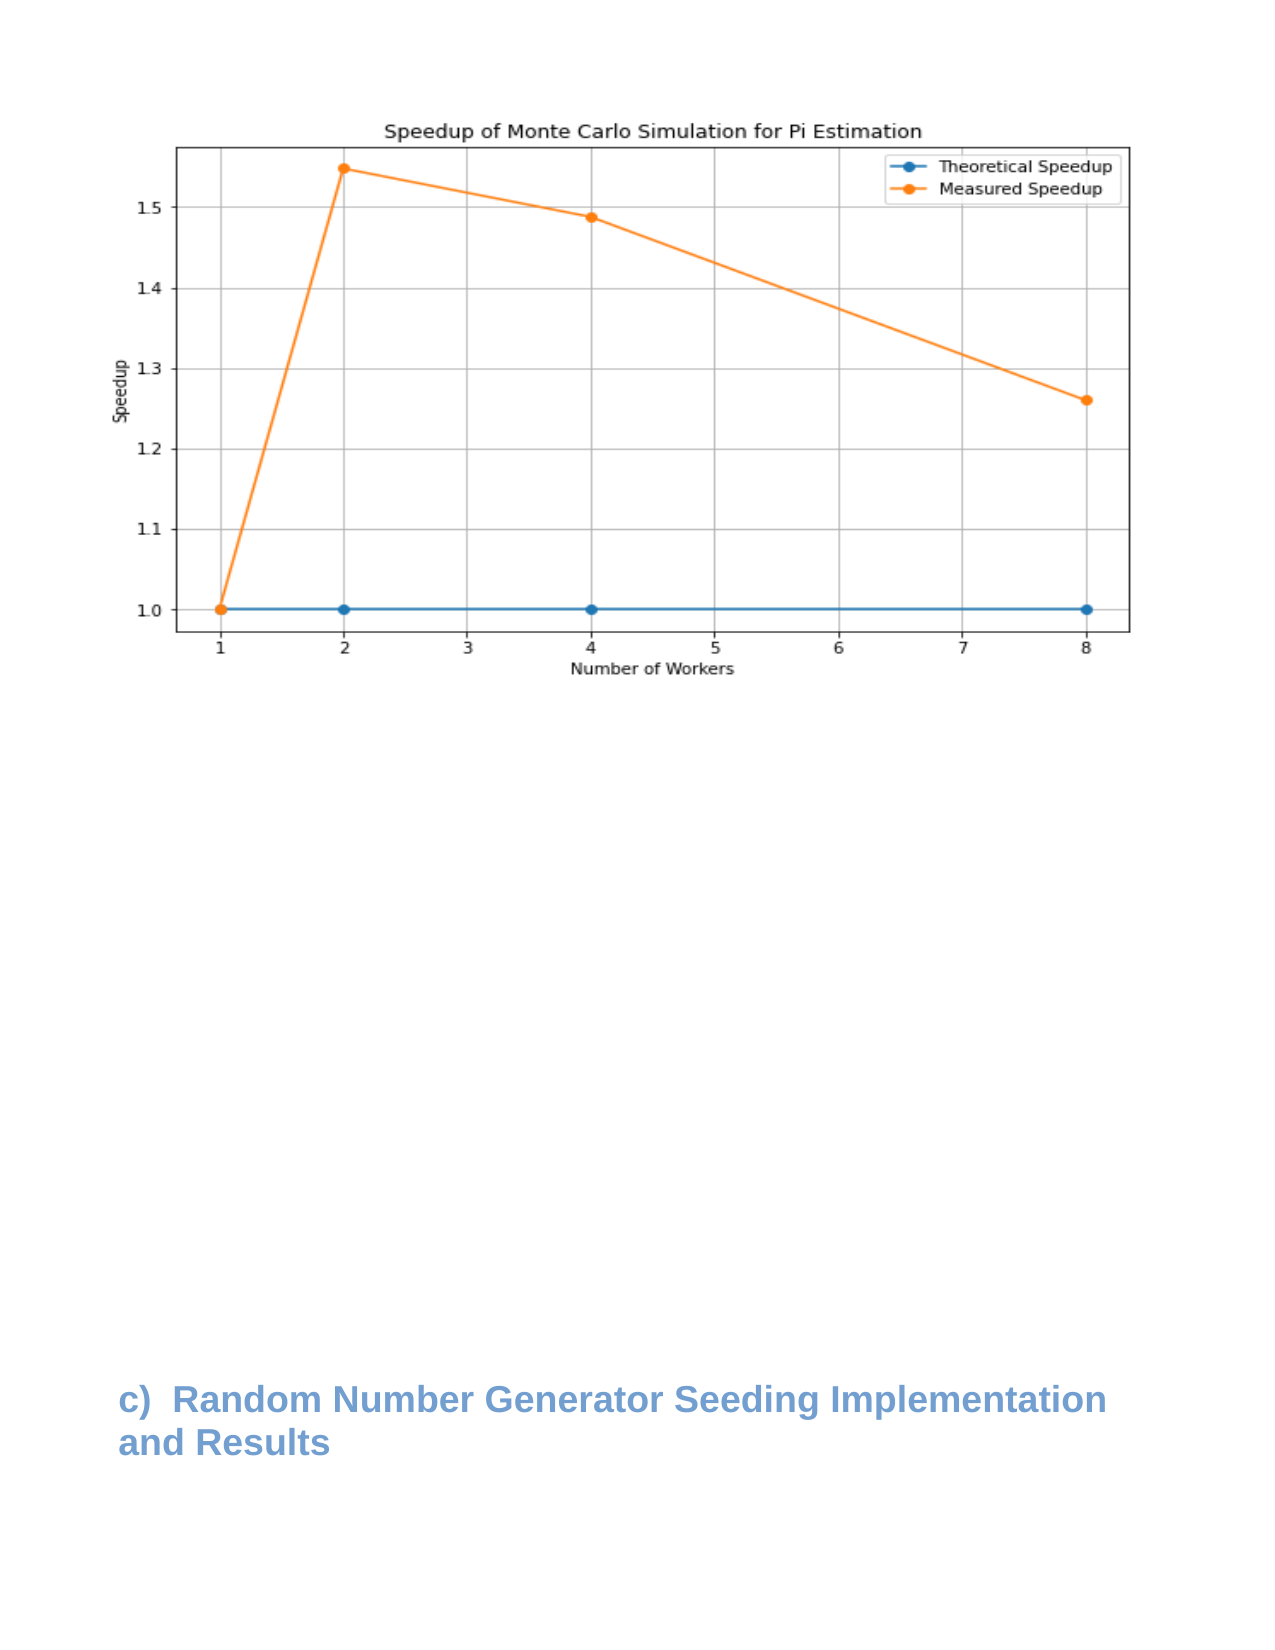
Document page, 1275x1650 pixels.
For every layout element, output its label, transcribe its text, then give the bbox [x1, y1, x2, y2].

picture [101, 113, 1141, 688]
text c) Random Number Generator Seeding Implementation and Results [118, 1377, 1157, 1507]
